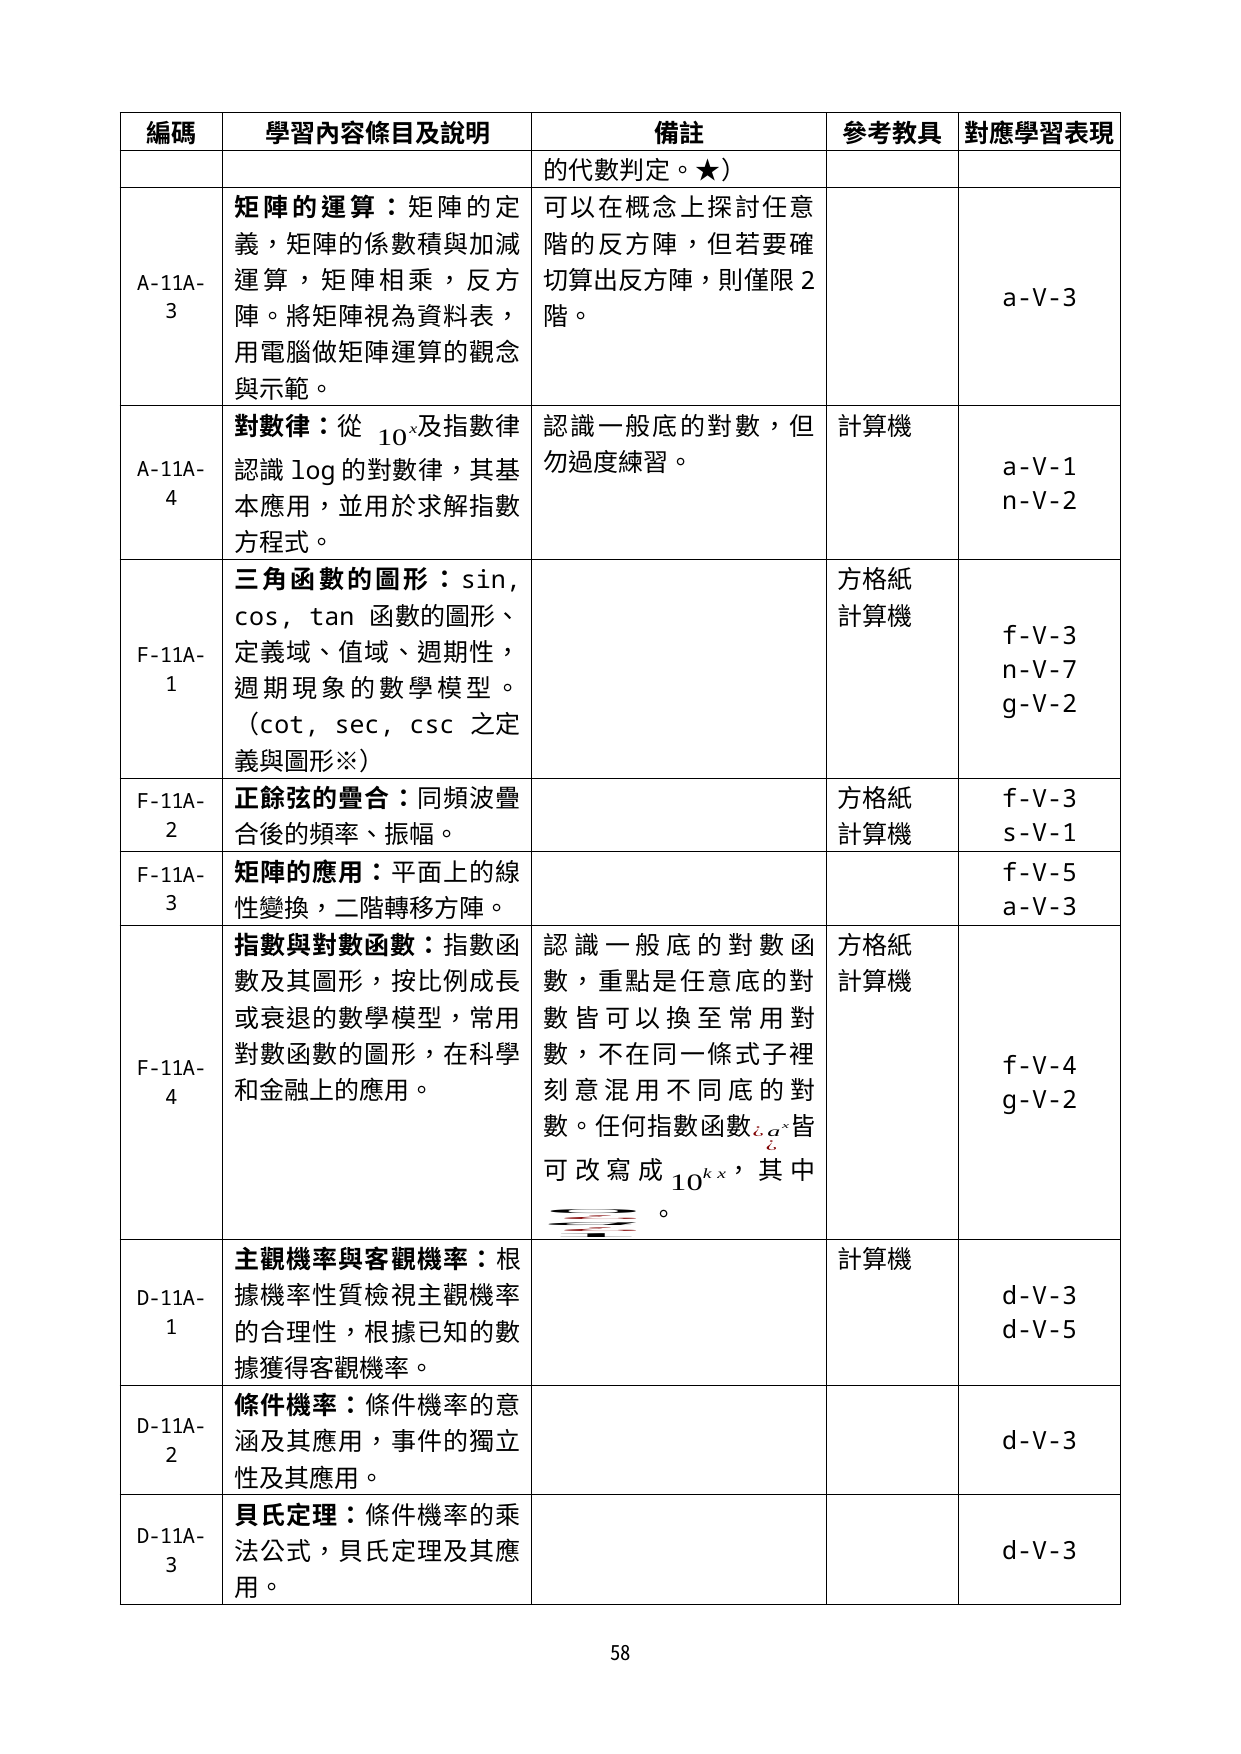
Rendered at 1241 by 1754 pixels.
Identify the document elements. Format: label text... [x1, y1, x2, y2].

table_cell [532, 852, 826, 924]
table_cell d-V-3 [959, 1386, 1120, 1494]
table_cell D-11A-2 [121, 1386, 222, 1494]
table_cell F-11A-1 [121, 560, 222, 777]
table_cell F-11A-2 [121, 779, 222, 851]
table_header 參考教具 [827, 113, 958, 149]
table_cell d-V-3 [959, 1495, 1120, 1604]
table_cell [827, 188, 958, 405]
table_cell [532, 560, 826, 777]
table_cell [532, 1240, 826, 1384]
table_cell d-V-3 d-V-5 [959, 1240, 1120, 1384]
table_cell 三角函數的圖形：sin, cos, tan 函數的圖形、定義域、值域、週期性，週期現象的數學模型。（cot, sec, csc 之定義與圖形※） [223, 560, 531, 777]
table_cell [827, 1386, 958, 1494]
table_cell [121, 151, 222, 187]
table_cell D-11A-1 [121, 1240, 222, 1384]
table_cell [223, 151, 531, 187]
table_cell 的代數判定。★） [532, 151, 826, 187]
table_cell 認識一般底的對數，但勿過度練習。 [532, 406, 826, 559]
table_cell 方格紙 計算機 [827, 560, 958, 777]
table_cell D-11A-3 [121, 1495, 222, 1604]
table_cell 矩陣的運算：矩陣的定義，矩陣的係數積與加減運算，矩陣相乘，反方陣。將矩陣視為資料表，用電腦做矩陣運算的觀念與示範。 [223, 188, 531, 405]
table_cell [827, 852, 958, 924]
table_cell [827, 151, 958, 187]
table_cell [827, 1495, 958, 1604]
table_cell [532, 779, 826, 851]
table_header 學習內容條目及說明 [223, 113, 531, 149]
table_cell A-11A-3 [121, 188, 222, 405]
table_cell 條件機率：條件機率的意涵及其應用，事件的獨立性及其應用。 [223, 1386, 531, 1494]
table_header 備註 [532, 113, 826, 149]
table_cell f-V-5 a-V-3 [959, 852, 1120, 924]
table_cell f-V-3 n-V-7 g-V-2 [959, 560, 1120, 777]
table_cell [959, 151, 1120, 187]
table_cell 計算機 [827, 406, 958, 559]
table_header 編碼 [121, 113, 222, 149]
table_cell 方格紙 計算機 [827, 926, 958, 1238]
table_cell a-V-3 [959, 188, 1120, 405]
table_cell 對數律：從 及指數律認識log的對數律，其基本應用，並用於求解指數方程式。 [223, 406, 531, 559]
table_cell F-11A-3 [121, 852, 222, 924]
table_cell 可以在概念上探討任意階的反方陣，但若要確切算出反方陣，則僅限2階。 [532, 188, 826, 405]
table_cell 指數與對數函數：指數函數及其圖形，按比例成長或衰退的數學模型，常用對數函數的圖形，在科學和金融上的應用。 [223, 926, 531, 1238]
table_cell 認識一般底的對數函數，重點是任意底的對數皆可以換至常用對數，不在同一條式子裡刻意混用不同底的對數。任何指數函數皆可改寫成，其中 。 [532, 926, 826, 1238]
table_cell F-11A-4 [121, 926, 222, 1238]
table_cell 矩陣的應用：平面上的線性變換，二階轉移方陣。 [223, 852, 531, 924]
table_cell 計算機 [827, 1240, 958, 1384]
table_cell [532, 1495, 826, 1604]
table_cell 正餘弦的疊合：同頻波疊合後的頻率、振幅。 [223, 779, 531, 851]
table_cell 方格紙 計算機 [827, 779, 958, 851]
table_header 對應學習表現 [959, 113, 1120, 149]
table_cell A-11A-4 [121, 406, 222, 559]
table_cell 主觀機率與客觀機率：根據機率性質檢視主觀機率的合理性，根據已知的數據獲得客觀機率。 [223, 1240, 531, 1384]
table_cell f-V-3 s-V-1 [959, 779, 1120, 851]
table_cell f-V-4 g-V-2 [959, 926, 1120, 1238]
table_cell a-V-1 n-V-2 [959, 406, 1120, 559]
table_cell 貝氏定理：條件機率的乘法公式，貝氏定理及其應用。 [223, 1495, 531, 1604]
table_cell [532, 1386, 826, 1494]
